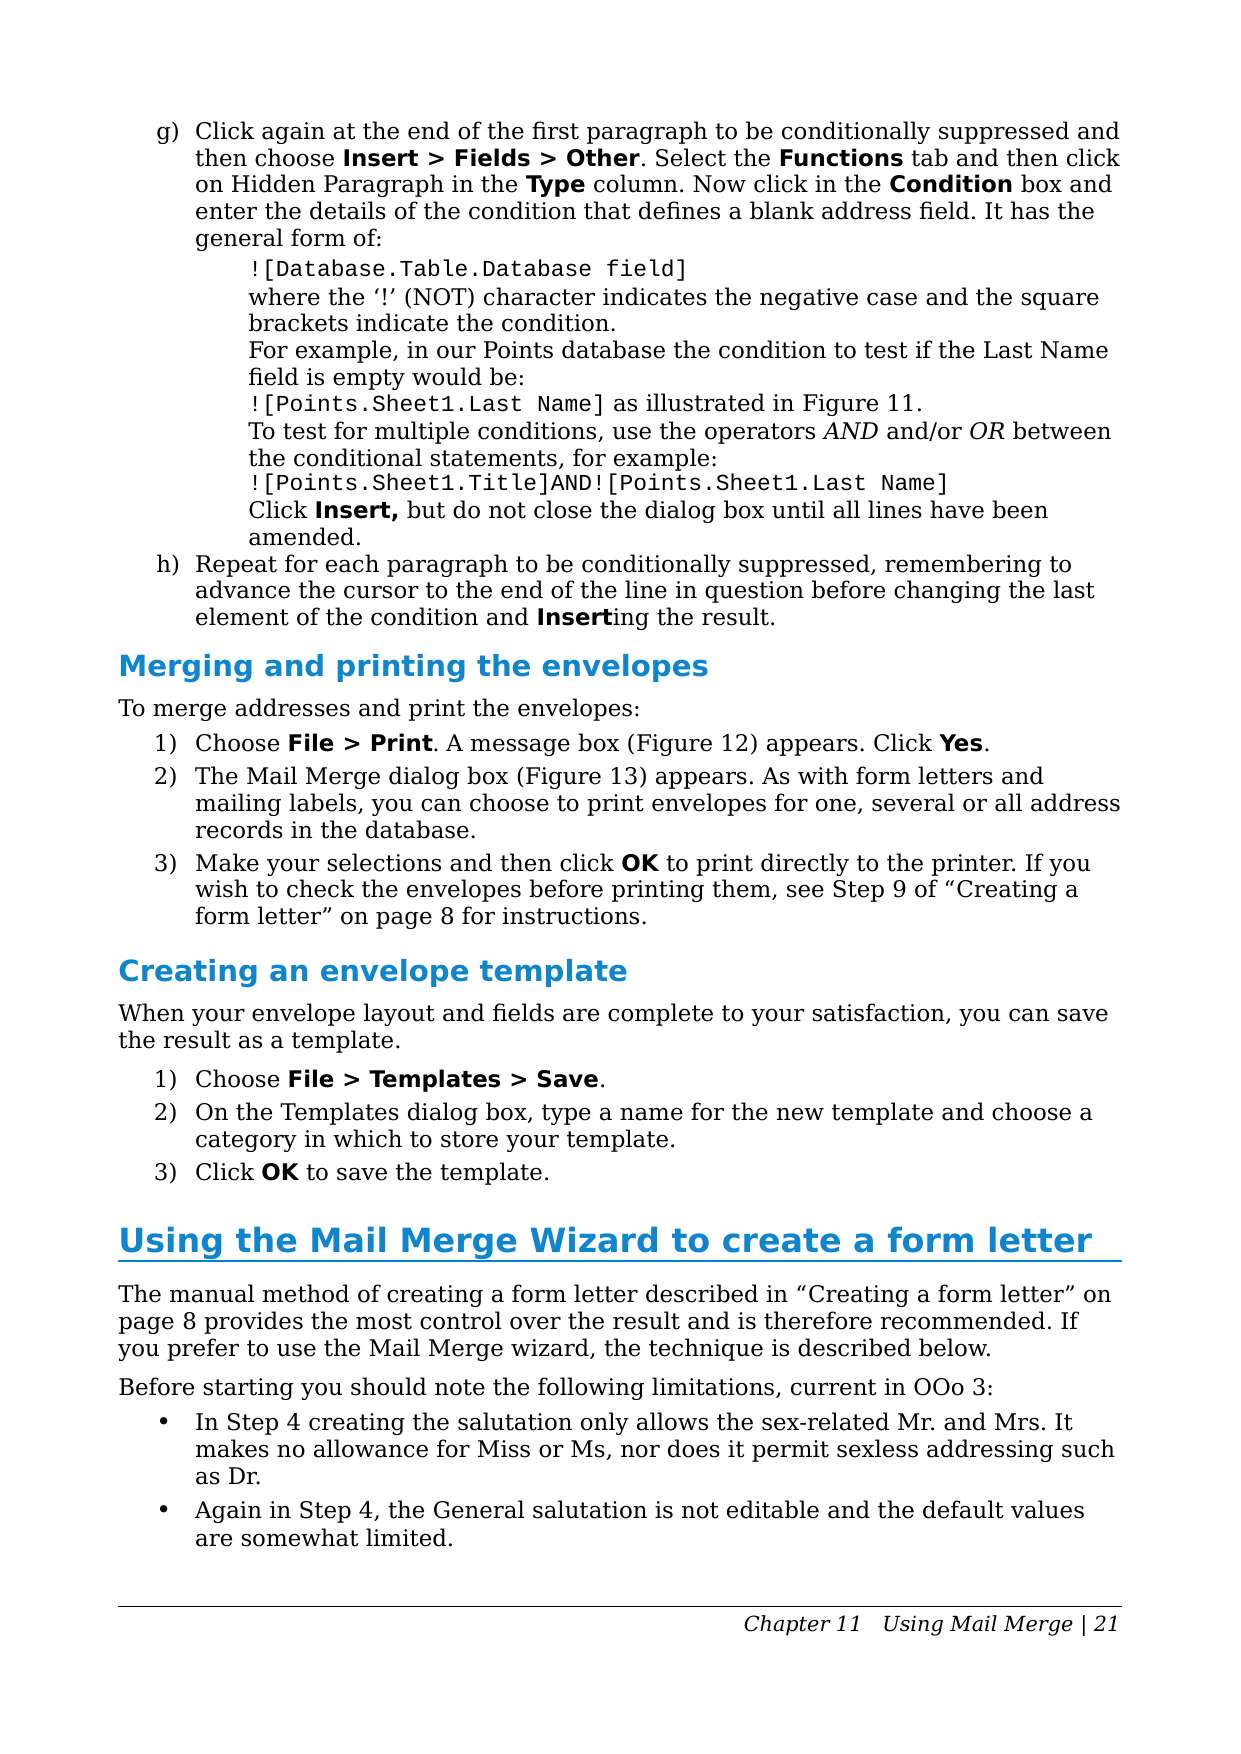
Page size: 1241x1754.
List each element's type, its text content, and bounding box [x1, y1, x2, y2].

list Click again at the end of the first paragraph to be conditionally suppressed and then choose Insert > Fields > Other. Select the Functions tab and then click on Hidden Paragraph in the Type column. Now click in the Condition box and enter the details of the condition that defines a blank address field. It has the general form of: [156, 118, 1122, 251]
list Choose File > Print. A message box (Figure 12) appears. Click Yes. [177, 728, 1122, 757]
list Click Insert, but do not close the dialog box until all lines have been amended. [248, 498, 1122, 551]
list In Step 4 creating the salutation only allows the sex-related Mr. and Mrs. It makes no allowance for Miss or Ms, nor does it permit sexless addressing such as Dr. [156, 1407, 1122, 1489]
list where the ‘!’ (NOT) character indicates the negative case and the square brackets indicate the condition. [248, 284, 1122, 337]
subtitle Creating an envelope template [118, 954, 1122, 988]
list On the Templates dialog box, type a name for the new template and choose a category in which to store your template. [177, 1099, 1122, 1152]
list Click OK to save the template. [177, 1159, 1122, 1185]
list Choose File > Templates > Save. [177, 1066, 1122, 1093]
list Before starting you should note the following limitations, current in OOo 3: [118, 1374, 1122, 1401]
subtitle Merging and printing the envelopes [118, 649, 1122, 683]
text The manual method of creating a form letter described in “Creating a form letter” on page 8 provides the most control over the result and is therefore recommended. If you prefer to use the Mail Merge wizard, the technique is described below. [118, 1281, 1122, 1361]
list Repeat for each paragraph to be conditionally suppressed, remembering to advance the cursor to the end of the line in question before changing the last element of the condition and Inserting the result. [156, 551, 1122, 631]
list To merge addresses and print the envelopes: [118, 695, 1122, 722]
subtitle Using the Mail Merge Wizard to create a form letter [118, 1222, 1122, 1260]
list ![Points.Sheet1.Title]AND![Points.Sheet1.Last Name] [248, 472, 1122, 498]
list For example, in our Points database the condition to test if the Last Name field is empty would be: ![Points.Sheet1.Last Name] as illustrated in Figure 11. [248, 337, 1122, 418]
list To test for multiple conditions, use the operators AND and/or OR between the conditional statements, for example: [248, 418, 1122, 472]
list Make your selections and then click OK to print directly to the printer. If you wish to check the envelopes before printing them, see Step 9 of “Creating a form letter” on page 8 for instructions. [177, 850, 1122, 930]
list Again in Step 4, the General salutation is not editable and the default values are somewhat limited. [156, 1496, 1122, 1552]
list ![Database.Table.Database field] [248, 258, 1122, 284]
list The Mail Merge dialog box (Figure 13) appears. As with form letters and mailing labels, you can choose to print envelopes for one, several or all address records in the database. [177, 763, 1122, 843]
text When your envelope layout and fields are complete to your satisfaction, you can save the result as a template. [118, 1000, 1122, 1054]
